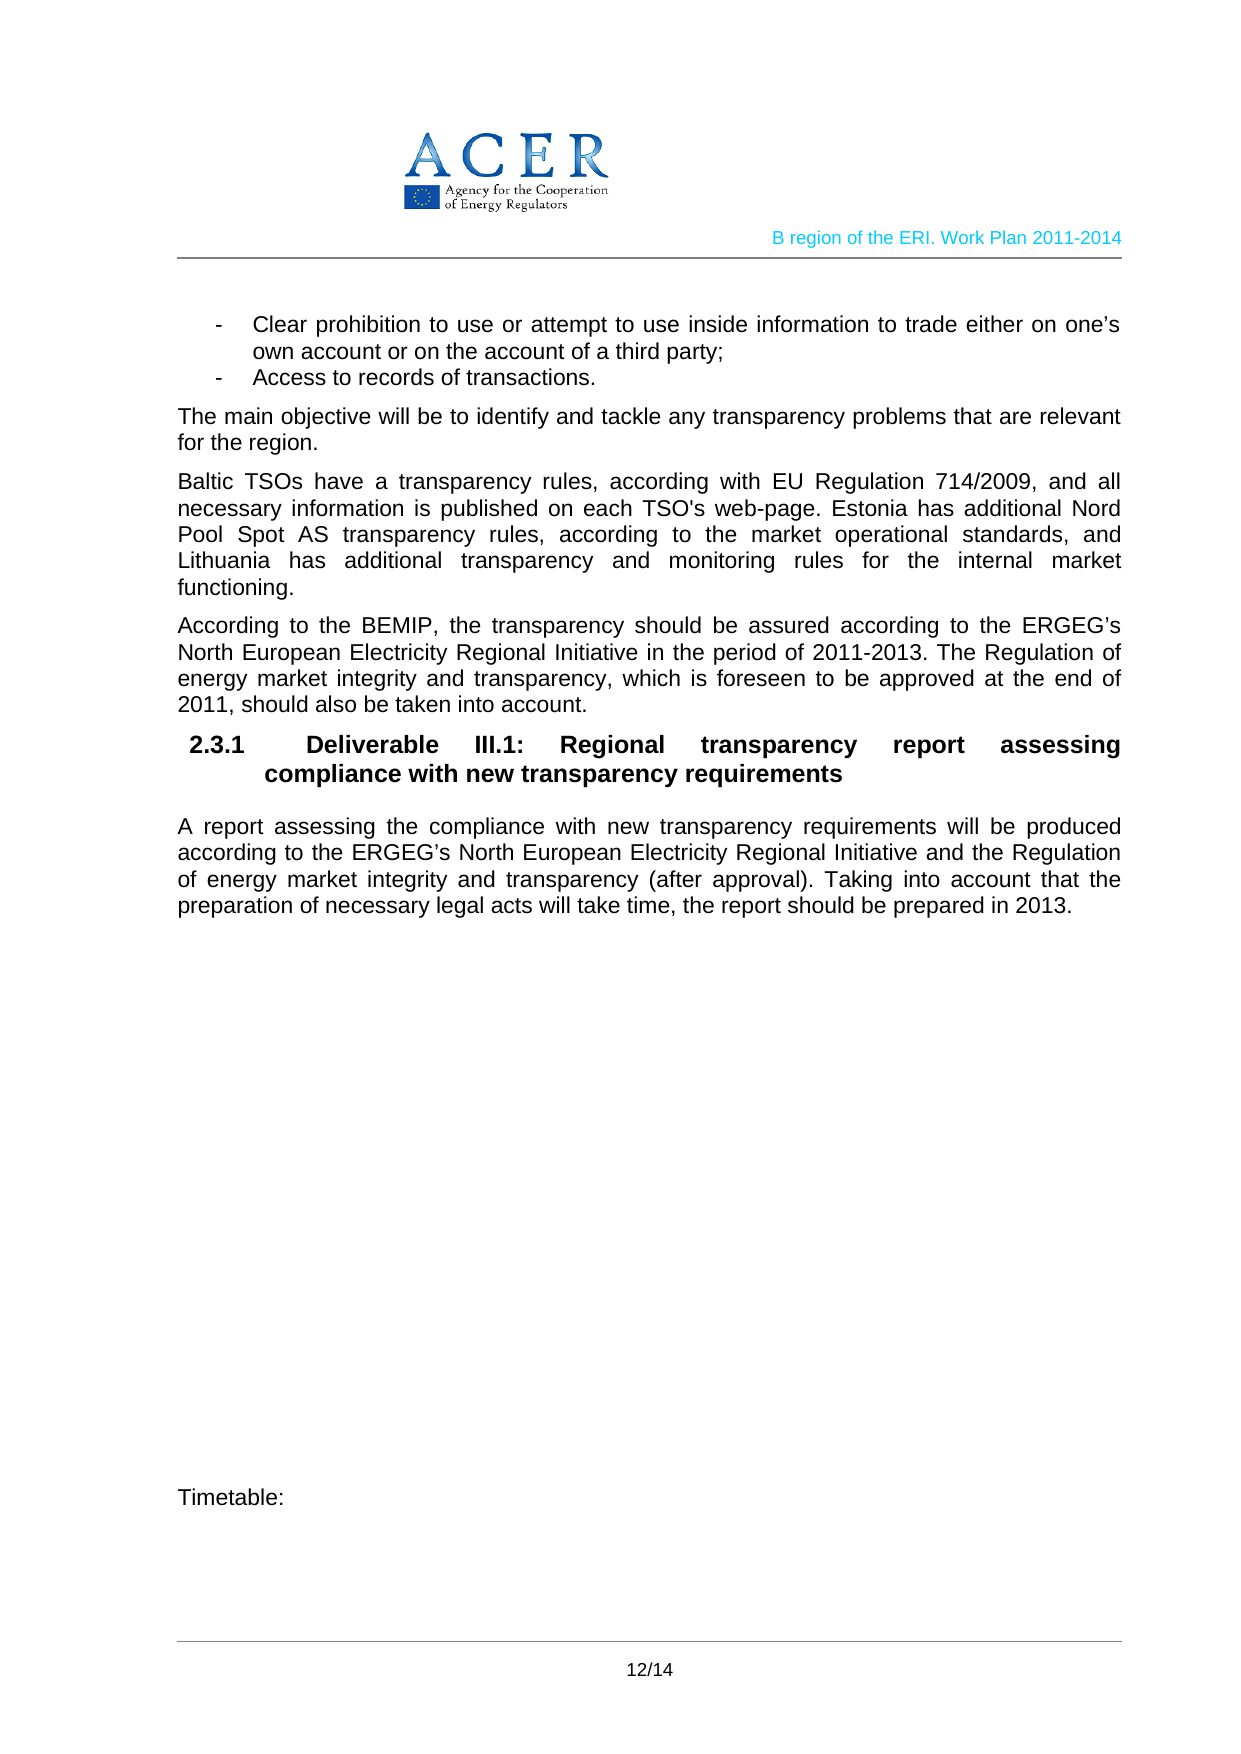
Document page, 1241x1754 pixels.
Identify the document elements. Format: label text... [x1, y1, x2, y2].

text Timetable: [177, 1484, 1122, 1511]
text The main objective will be to identify and tackle any transparency problems that are relevant for the region. [177, 403, 1122, 456]
picture [383, 117, 626, 227]
list Clear prohibition to use or attempt to use inside information to trade either on one’s own account or on the account of a third party; [215, 311, 1122, 364]
text Baltic TSOs have a transparency rules, according with EU Regulation 714/2009, and all necessary information is published on each TSO's web-page. Estonia has additional Nord Pool Spot AS transparency rules, according to the market operational standards, and Lithuania has additional transparency and monitoring rules for the internal market functioning. [177, 468, 1122, 600]
text A report assessing the compliance with new transparency requirements will be produced according to the ERGEG’s North European Electricity Regional Initiative and the Regulation of energy market integrity and transparency (after approval). Taking into account that the preparation of necessary legal acts will take time, the report should be prepared in 2013. [177, 813, 1122, 918]
text According to the BEMIP, the transparency should be assured according to the ERGEG’s North European Electricity Regional Initiative in the period of 2011-2013. The Regulation of energy market integrity and transparency, which is foreseen to be approved at the end of 2011, should also be taken into account. [177, 612, 1122, 718]
list Access to records of transactions. [215, 364, 1122, 390]
subtitle Deliverable III.1: Regional transparency report assessing compliance with new transparency requirements [189, 730, 1122, 788]
